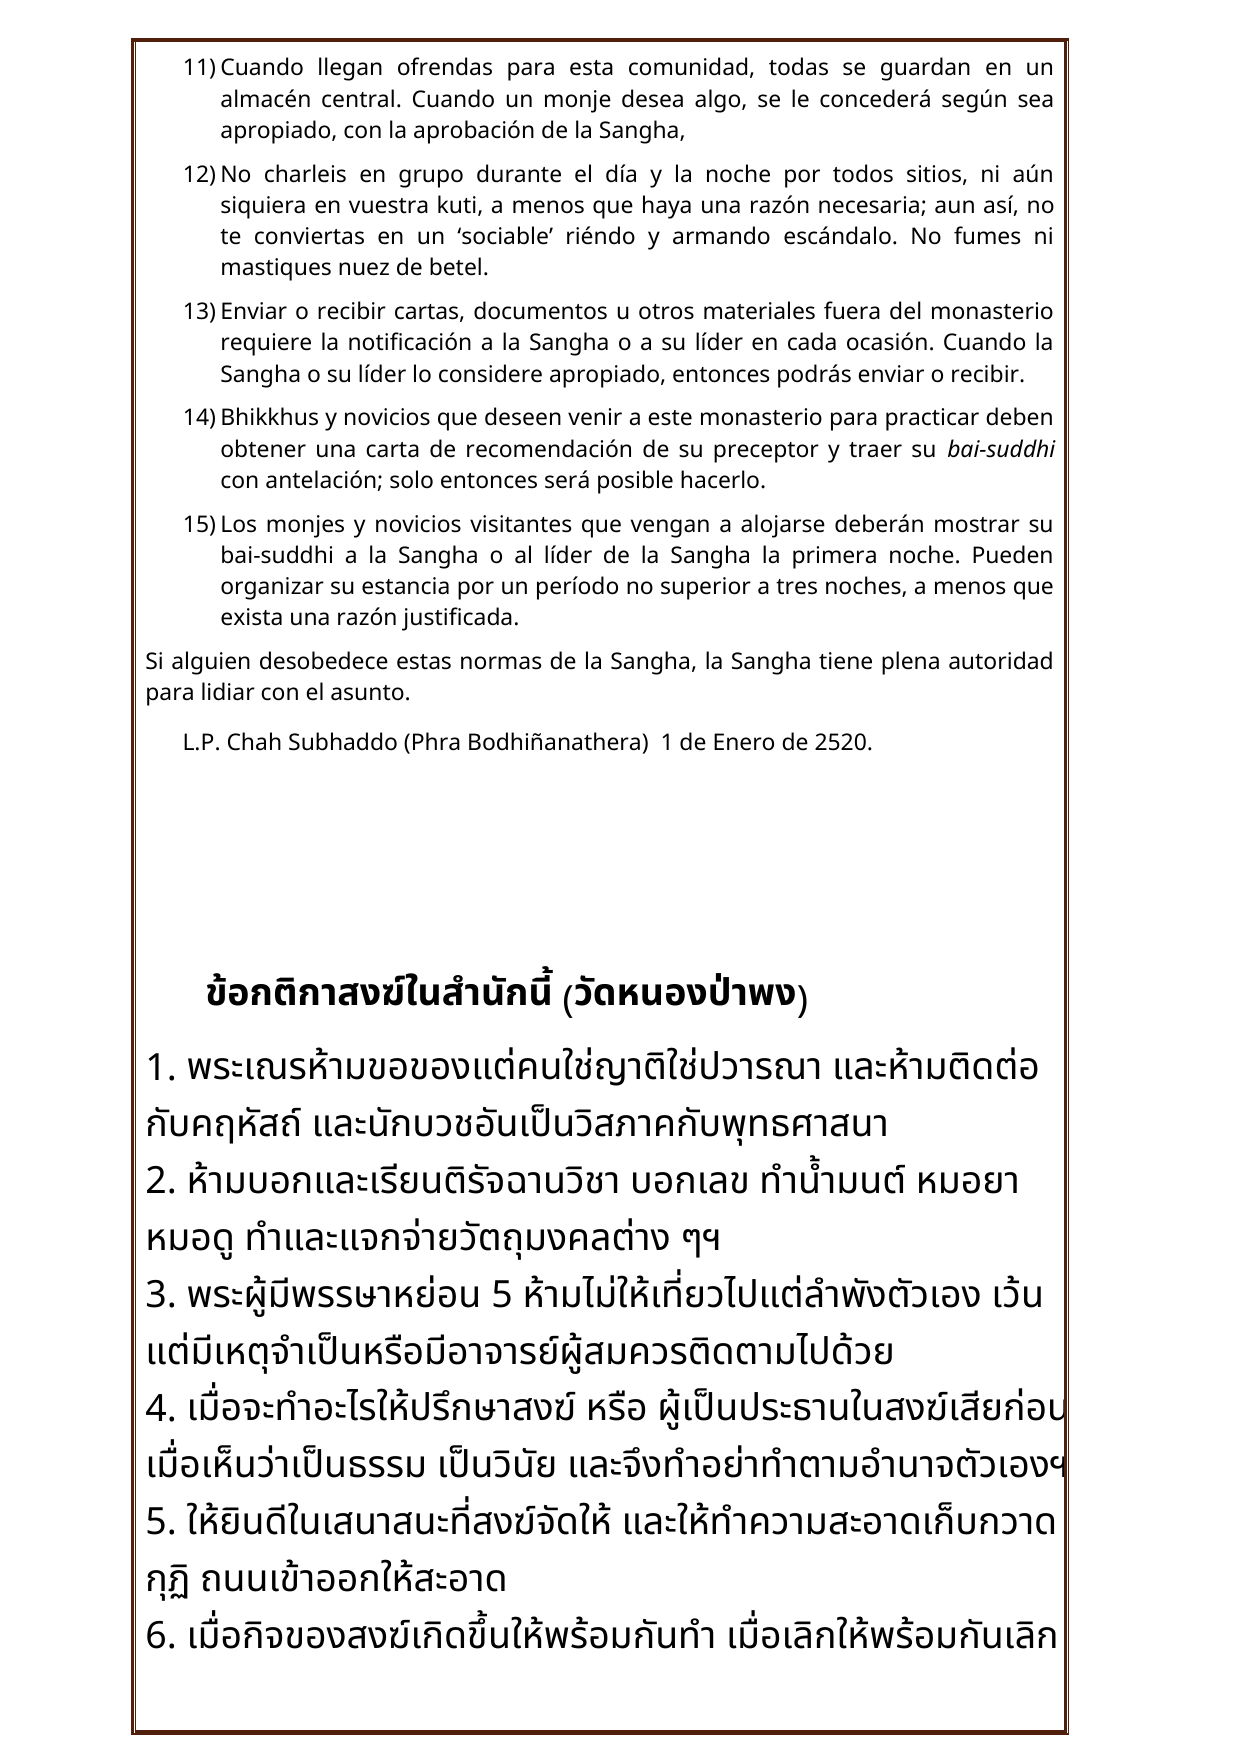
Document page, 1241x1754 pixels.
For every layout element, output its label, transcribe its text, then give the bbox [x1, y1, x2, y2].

subtitle No charleis en grupo durante el día y la noche por todos sitios, ni aún siquiera en vuestra kuti, a menos que haya una razón necesaria; aun así, no te conviertas en un ‘sociable’ riéndo y armando escándalo. No fumes ni mastiques nuez de betel. [183, 158, 1055, 283]
subtitle L.P. Chah Subhaddo (Phra Bodhiñanathera) 1 de Enero de 2520. [182, 726, 1055, 758]
subtitle Cuando llegan ofrendas para esta comunidad, todas se guardan en un almacén central. Cuando un monje desea algo, se le concederá según sea apropiado, con la aprobación de la Sangha, [183, 51, 1055, 145]
subtitle 1. พระเณรห้ามขอของแต่คนใช่ญาติใช่ปวารณา และห้ามติดต่อกับคฤหัสถ์ และนักบวชอันเป็นวิสภาคกับพุทธศาสนา 2. ห้ามบอกและเรียนติรัจฉานวิชา บอกเลข ทำน้ำมนต์ หมอยา หมอดู ทำและแจกจ่ายวัตถุมงคลต่าง ๆฯ 3. พระผู้มีพรรษาหย่อน 5 ห้ามไม่ให้เที่ยวไปแต่ลำพังตัวเอง เว้นแต่มีเหตุจำเป็นหรือมีอาจารย์ผู้สมควรติดตามไปด้วย 4. เมื่อจะทำอะไรให้ปรึกษาสงฆ์ หรือ ผู้เป็นประธานในสงฆ์เสียก่อน เมื่อเห็นว่าเป็นธรรม เป็นวินัย และจึงทำอย่าทำตามอำนาจตัวเองฯ 5. ให้ยินดีในเสนาสนะที่สงฆ์จัดให้ และให้ทำความสะอาดเก็บกวาดกุฏิ ถนนเข้าออกให้สะอาด 6. เมื่อกิจของสงฆ์เกิดขึ้นให้พร้อมกันทำ เมื่อเลิกให้พร้อมกันเลิก อย่าทำตนให้เป็นที่รังเกียจของหมู่คณะ คือ เป็นผู้มายาสาไถย หลีกเลี่ยง แก้ตัว 7. เมื่อฉันบิณฑบาต เก็บบาตร ล้างบาตร กวาดวัด ตักน้ำ สรงน้ำ จัดโรงฉัน ย้อมผ้า ฟังเทศน์เหล่านี้ ห้ามมิให้คุยกันพึงตั้งใจทำกิจนั้นจริงๆ 8. เมื่อฉันเสร็จแล้ว ให้พร้อมกันเก็บกวาดโรงฉันให้เรียบร้อยเสียก่อน แล้วจึงกราบพระพร้อมกัน และ นำบริขารของตนกลับกุฏิโดยสงบฯ 9. ให้ทำตนเป็นผู้มักน้อยในการพูด กิน นอน ร่าเริง จงเป็นผู้ตื่นอยู่ด้วยความเพียร และจงช่วยกันพยาบาล ภิกษุ สามเณร อาพาธด้วยความเมตตาฯ 10. ห้ามรับเงินและทอง และห้ามผู้อื่นเก็บไว้เพื่อตน ห้ามซื้อขายแลกเปลี่ยนฯ 11. เมื่อเอกลาภเกิดขึ้นในสงฆ์หมู่นี้ ให้เก็บไว้เป็นกองกลาง เมื่อท่านองค์ใดต้องการ ให้สงฆ์อนุมัติแก่ท่าน องค์นั้น โดยสมควร 12. ห้ามคุยกันเป็นกลุ่มก้อนทั้งกลางวันและกลางคืนในที่ทั่วไป หรือในกุฏิ เว้นแต่มีเหตุจำเป็นถึงกระนั้นก็อย่าเป็นผู้คลุกคลีและเอิกเกริกเฮฮา ห้ามสูบบุหรี่ กินหมากฯ 13. การรับและส่งจดหมาย เอกสาร หรือวัตถุต่างๆ ภายนอกห้องแจ้งต่อสงฆ์ หรือผู้เป็นประธานสงฆ์รับทราบทุกคราวไป เมื่อสงฆ์หรือผู้เป็นประธานสงฆ์เห็นสมควรแล้ว จึงรับส่งได้ฯ 14. พระเณรที่มุ่งเข้ามาปฏิบัติในสำนักนี้ เบื้องต้นต้องได้รับใบฝากจากอุปัชฌาย์อาจารย์ของตน และย้ายสุทธิมาให้ถูกต้องเสียก่อนจึงจะใช้ได้ฯ 15. พระเณรที่เป็นอาคันตุกะมาพักอาศัย ต้องนำสุทธิแจ้งสงฆ์ หรือผู้เป็นประธานสงฆ์ในคืนแรก และมีกำหนดให้พักได้ไม่เกิน 3 คืน เว้นแต่มีเหตุจำเป็นฯ [145, 1040, 1064, 1665]
subtitle Bhikkhus y novicios que deseen venir a este monasterio para practicar deben obtener una carta de recomendación de su preceptor y traer su bai-suddhi con antelación; solo entonces será posible hacerlo. [183, 401, 1055, 495]
subtitle Si alguien desobedece estas normas de la Sangha, la Sangha tiene plena autoridad para lidiar con el asunto. [145, 645, 1055, 708]
subtitle ข้อกติกาสงฆ์ในสำนักนี้ (วัดหนองป่าพง) [145, 972, 1055, 1027]
subtitle Los monjes y novicios visitantes que vengan a alojarse deberán mostrar su bai-suddhi a la Sangha o al líder de la Sangha la primera noche. Pueden organizar su estancia por un período no superior a tres noches, a menos que exista una razón justificada. [183, 508, 1055, 633]
subtitle Enviar o recibir cartas, documentos u otros materiales fuera del monasterio requiere la notificación a la Sangha o a su líder en cada ocasión. Cuando la Sangha o su líder lo considere apropiado, entonces podrás enviar o recibir. [183, 295, 1055, 389]
